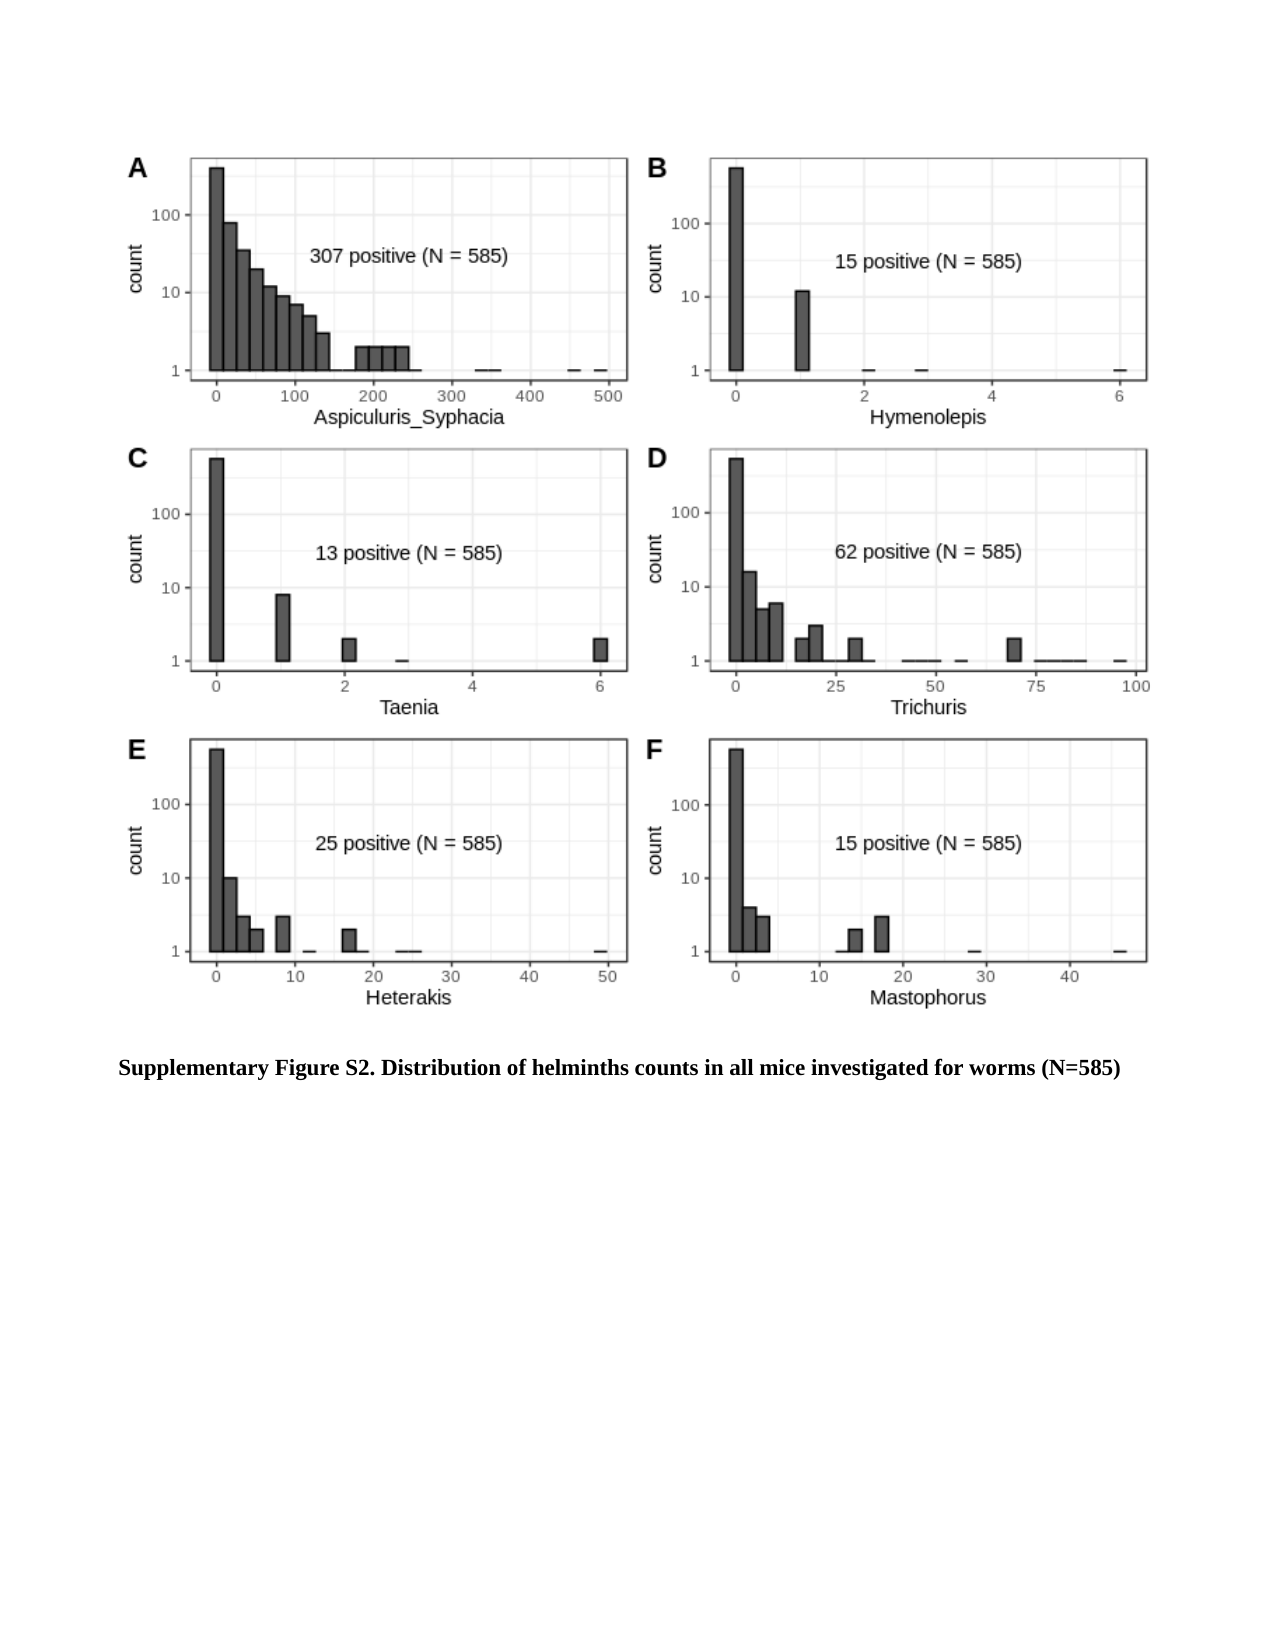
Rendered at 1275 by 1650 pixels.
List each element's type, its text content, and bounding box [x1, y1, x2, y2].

text Supplementary Figure S2. Distribution of helminths counts in all mice investigated for worms (N=585) [118, 1054, 1157, 1080]
picture [118, 148, 1157, 1020]
